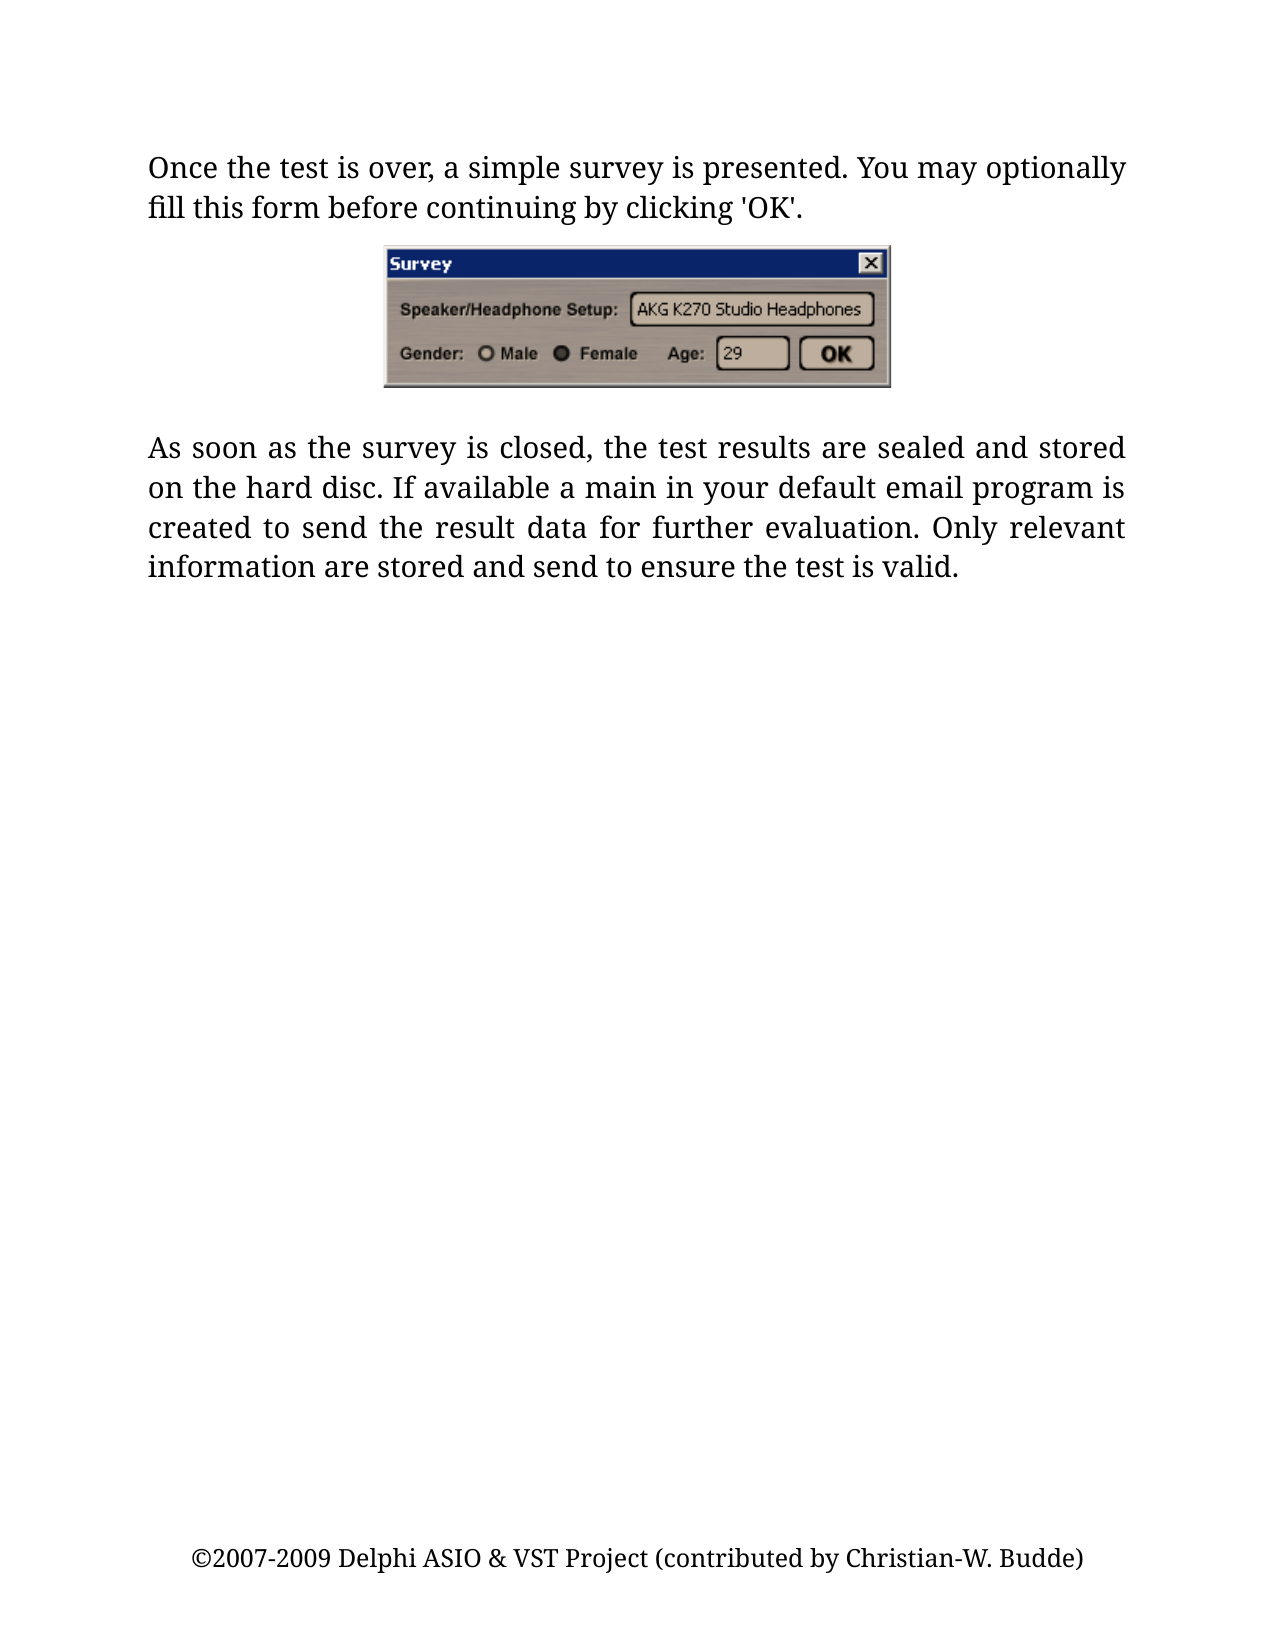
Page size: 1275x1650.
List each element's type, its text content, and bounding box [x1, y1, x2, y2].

text As soon as the survey is closed, the test results are sealed and stored on the hard disc. If available a main in your default email program is created to send the result data for further evaluation. Only relevant information are stored and send to ensure the test is valid. [148, 252, 1127, 586]
picture [383, 245, 892, 388]
text Once the test is over, a simple survey is presented. You may optionally fill this form before continuing by clicking 'OK'. [148, 148, 1127, 227]
